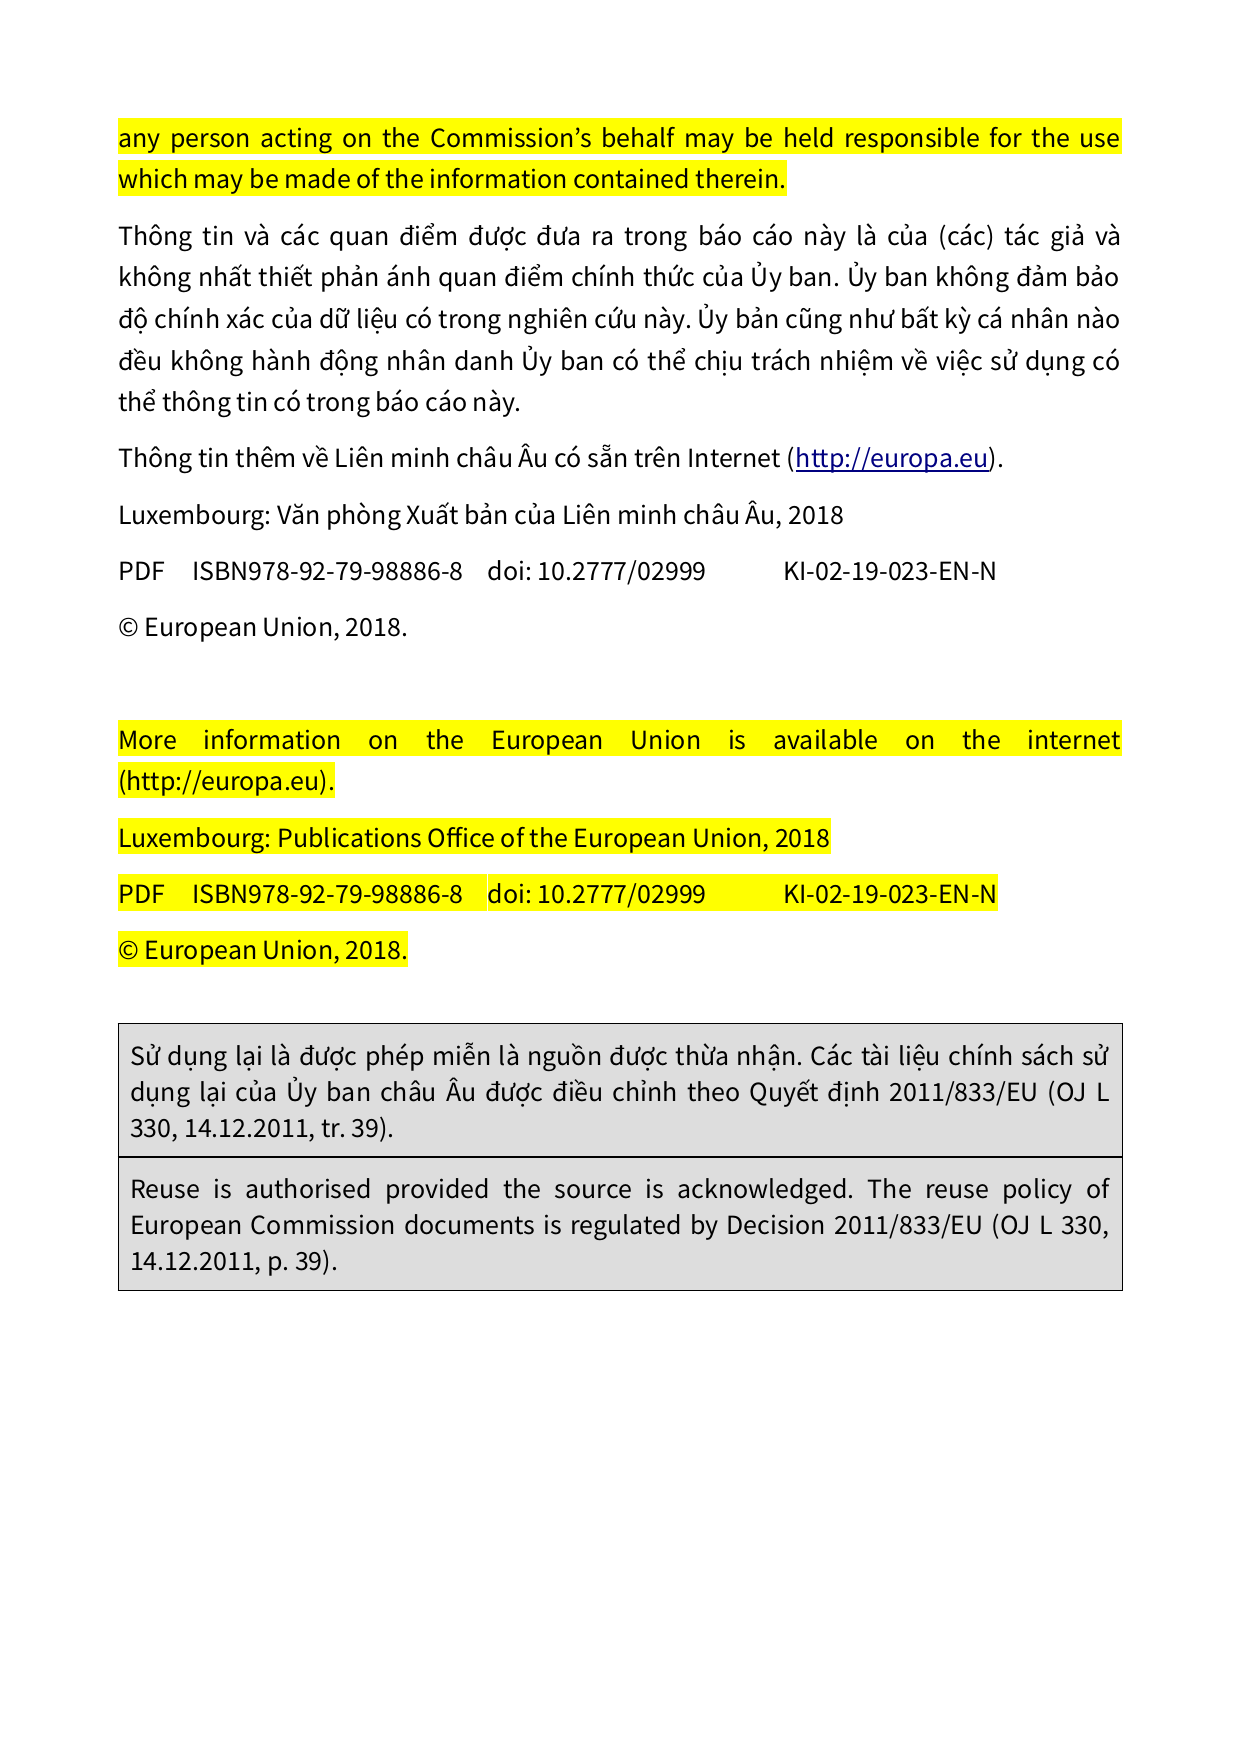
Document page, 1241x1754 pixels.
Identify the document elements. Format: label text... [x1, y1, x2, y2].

text Luxembourg: Văn phòng Xuất bản của Liên minh châu Âu, 2018 [118, 495, 1122, 531]
text any person acting on the Commission’s behalf may be held responsible for the use which may be made of the information contained therein. [118, 118, 1122, 196]
text © European Union, 2018. [118, 608, 1122, 644]
text Thông tin thêm về Liên minh châu Âu có sẵn trên Internet (http://europa.eu). [118, 439, 1122, 475]
text PDF ISBN978-92-79-98886-8 doi: 10.2777/02999 KI-02-19-023-EN-N [118, 551, 1122, 588]
text More information on the European Union is available on the internet (http://europa.eu). [118, 720, 1122, 798]
text © European Union, 2018. [118, 931, 1122, 967]
table_header Sử dụng lại là được phép miễn là nguồn được thừa nhận. Các tài liệu chính sách sử dụng lại của Ủy ban châu Âu được điều chỉnh theo Quyết định 2011/833/EU (OJ L 330, 14.12.2011, tr. 39). [119, 1024, 1122, 1156]
text Thông tin và các quan điểm được đưa ra trong báo cáo này là của (các) tác giả và không nhất thiết phản ánh quan điểm chính thức của Ủy ban. Ủy ban không đảm bảo độ chính xác của dữ liệu có trong nghiên cứu này. Ủy bản cũng như bất kỳ cá nhân nào đều không hành động nhân danh Ủy ban có thể chịu trách nhiệm về việc sử dụng có thể thông tin có trong báo cáo này. [118, 216, 1122, 419]
table_cell Reuse is authorised provided the source is acknowledged. The reuse policy of European Commission documents is regulated by Decision 2011/833/EU (OJ L 330, 14.12.2011, p. 39). [119, 1158, 1122, 1290]
text PDF ISBN978-92-79-98886-8 doi: 10.2777/02999 KI-02-19-023-EN-N [118, 874, 1122, 911]
text Luxembourg: Publications Office of the European Union, 2018 [118, 818, 1122, 854]
